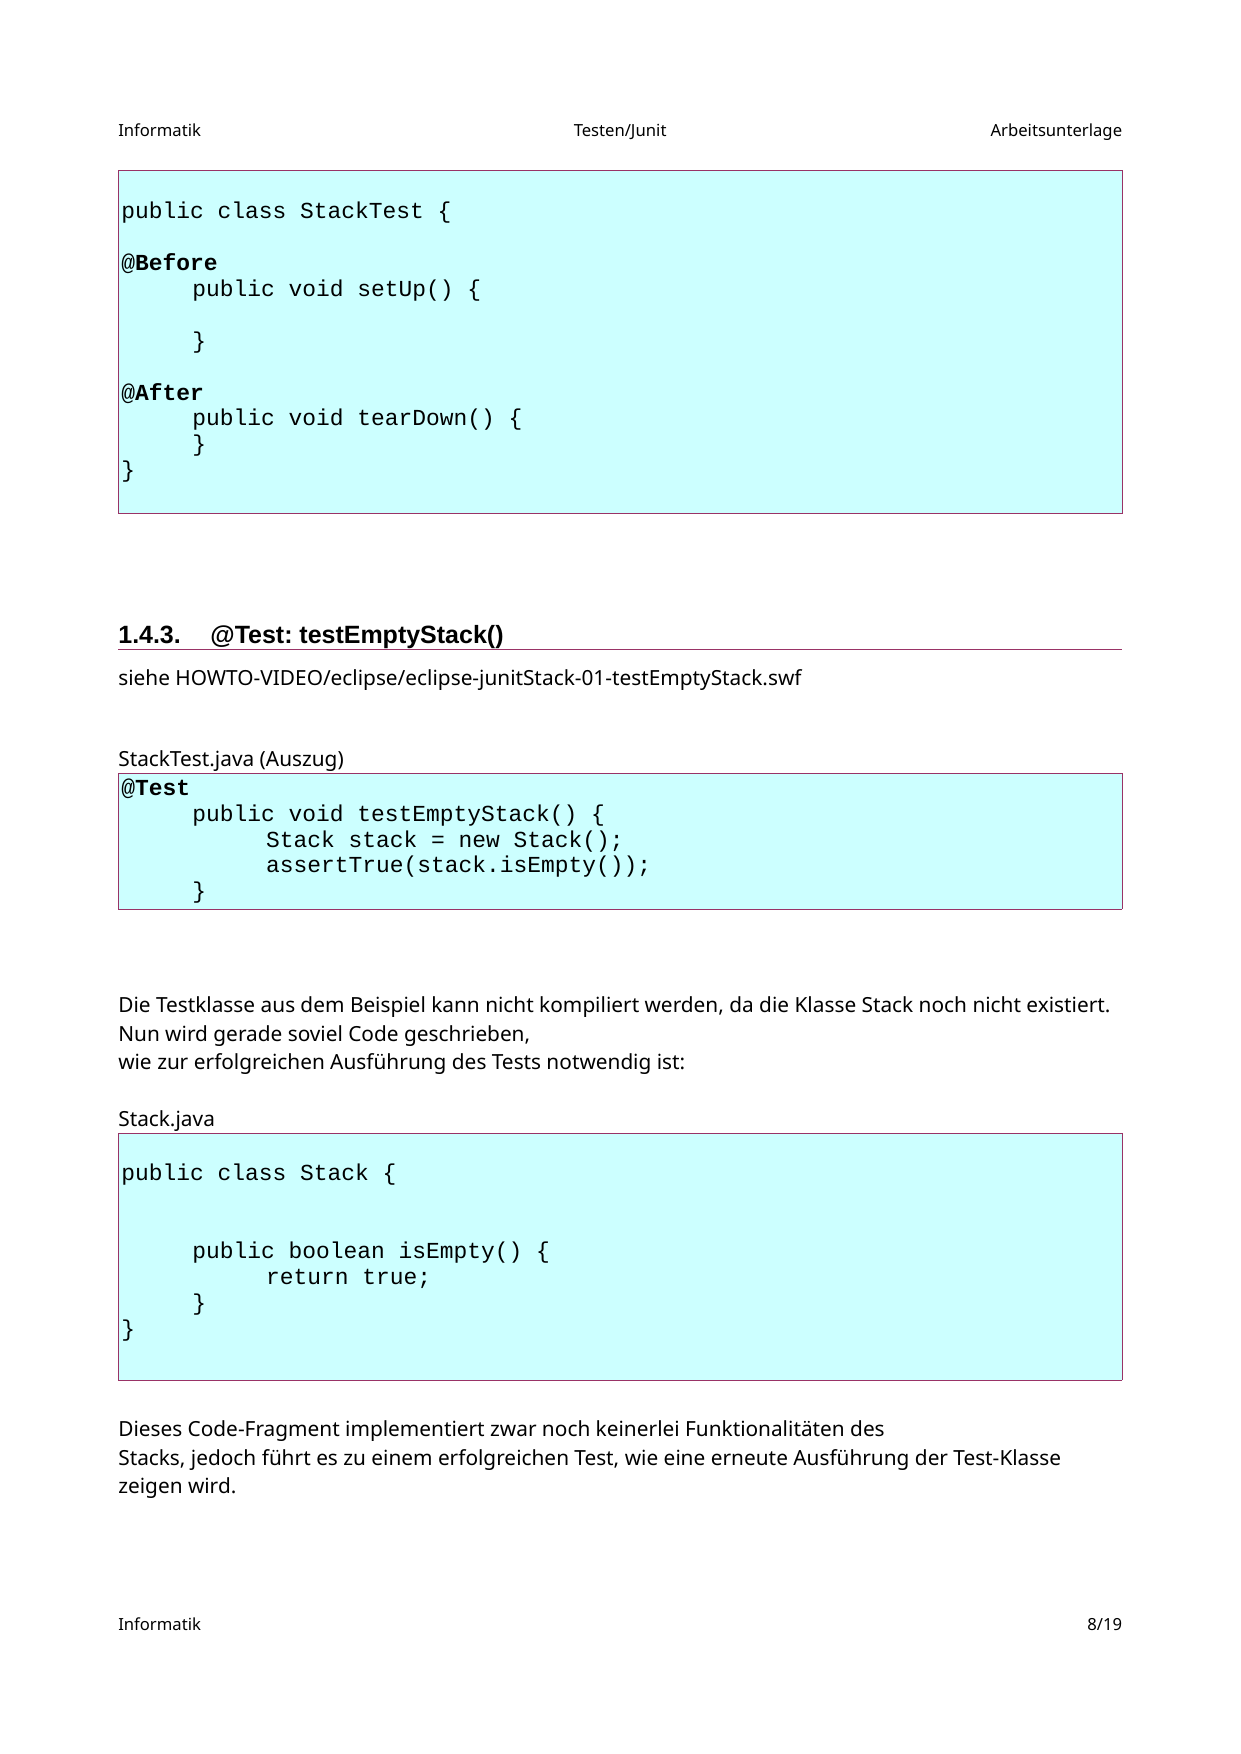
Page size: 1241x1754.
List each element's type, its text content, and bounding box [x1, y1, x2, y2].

text @Test [119, 774, 1122, 799]
text Die Testklasse aus dem Beispiel kann nicht kompiliert werden, da die Klasse Stack noch nicht existiert. Nun wird gerade soviel Code geschrieben, [118, 991, 1122, 1047]
text public class Stack { [119, 1159, 1122, 1185]
text Stack.java [118, 1104, 1122, 1133]
text public void tearDown() { [119, 404, 1122, 430]
text siehe HOWTO-VIDEO/eclipse/eclipse-junitStack-01-testEmptyStack.swf [118, 663, 1122, 691]
text } [119, 877, 1122, 909]
text @After [119, 378, 1122, 404]
text Stacks, jedoch führt es zu einem erfolgreichen Test, wie eine erneute Ausführung der Test-Klasse zeigen wird. [118, 1443, 1122, 1500]
text return true; [119, 1262, 1122, 1288]
text StackTest.java (Auszug) [118, 744, 1122, 773]
text } [119, 456, 1122, 482]
text public class StackTest { [119, 196, 1122, 222]
text @Before [119, 248, 1122, 274]
text public void testEmptyStack() { [119, 799, 1122, 825]
text } [119, 326, 1122, 352]
text wie zur erfolgreichen Ausführung des Tests notwendig ist: [118, 1047, 1122, 1076]
text } [119, 1314, 1122, 1340]
text public boolean isEmpty() { [119, 1237, 1122, 1262]
text public void setUp() { [119, 274, 1122, 300]
text } [119, 430, 1122, 456]
text } [119, 1288, 1122, 1314]
text Dieses Code-Fragment implementiert zwar noch keinerlei Funktionalitäten des [118, 1414, 1122, 1443]
text Stack stack = new Stack(); [119, 825, 1122, 851]
text assertTrue(stack.isEmpty()); [119, 851, 1122, 877]
subtitle @Test: testEmptyStack() [118, 620, 1122, 649]
